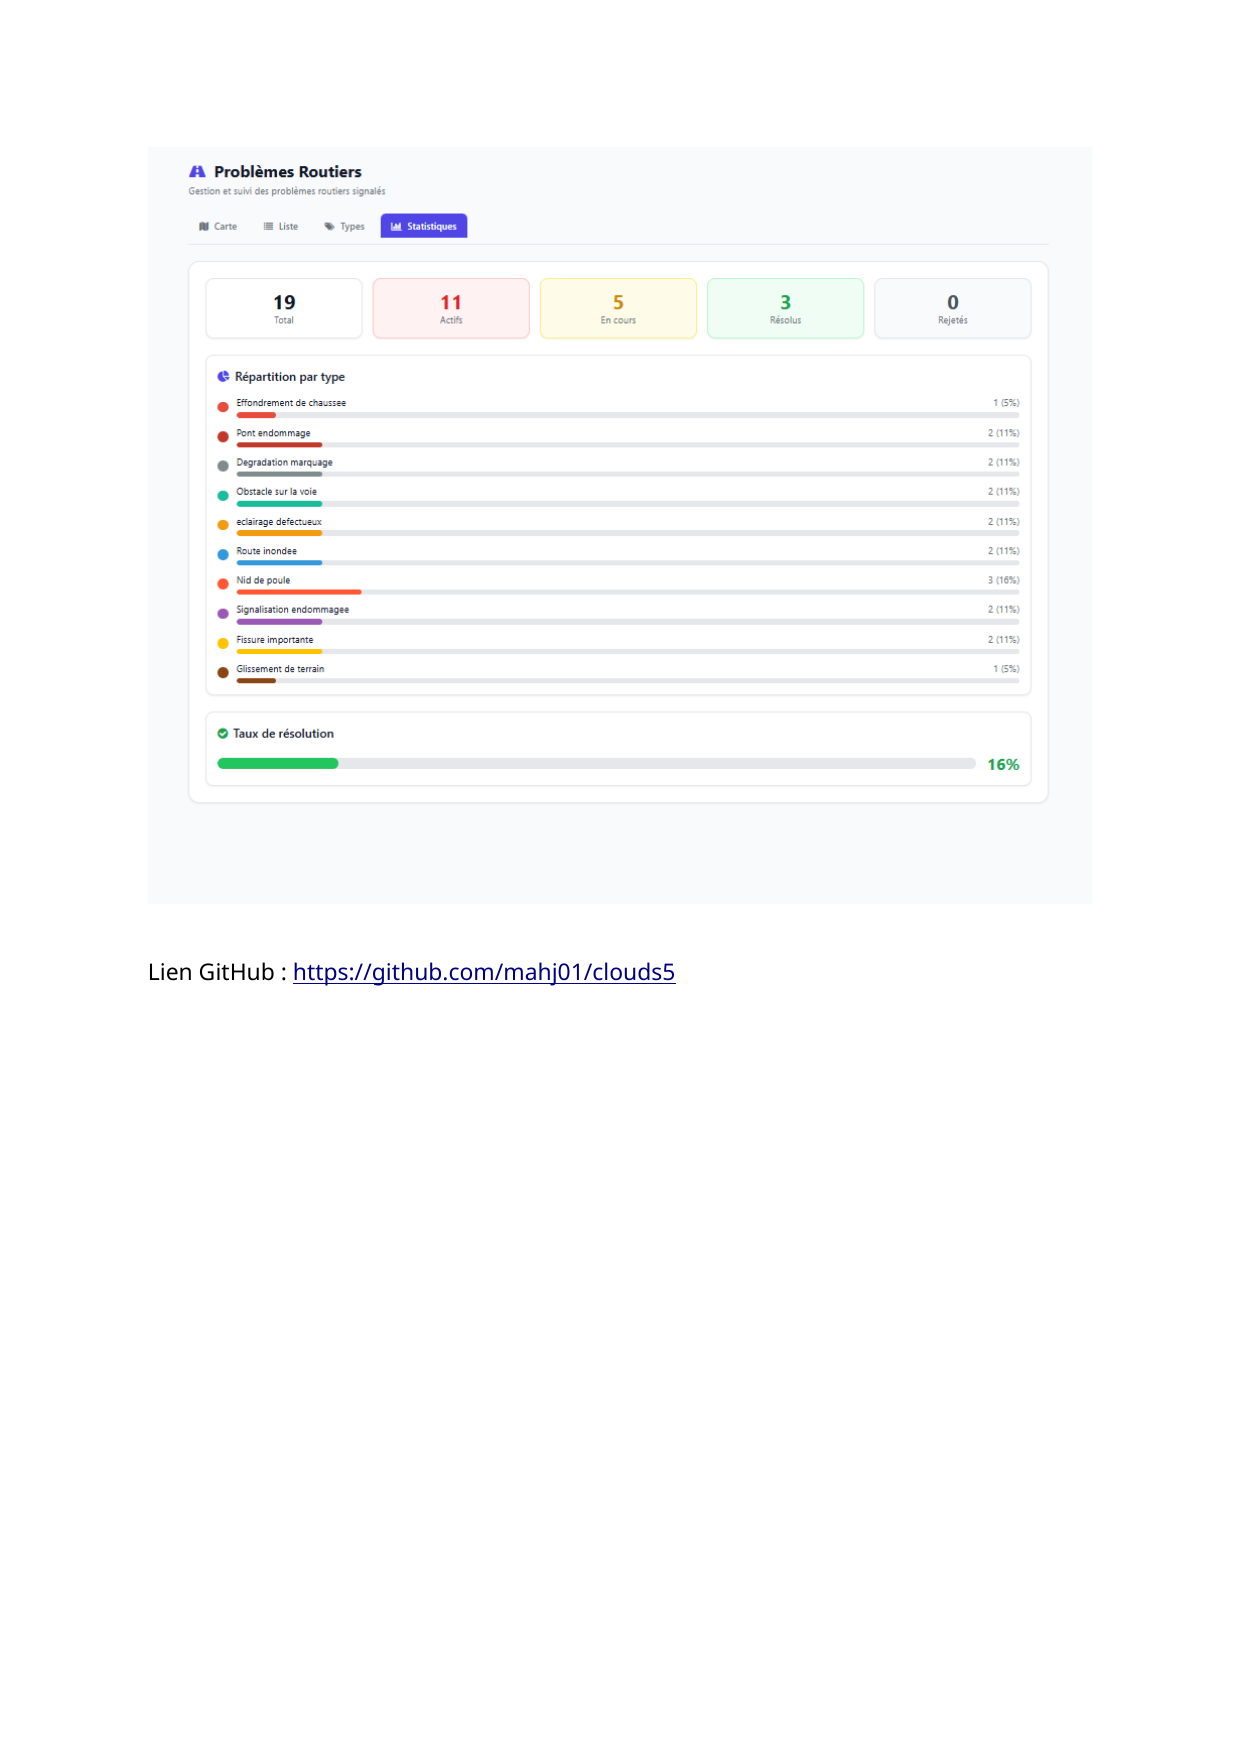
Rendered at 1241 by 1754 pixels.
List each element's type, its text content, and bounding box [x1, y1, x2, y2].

text Lien GitHub : https://github.com/mahj01/clouds5 [148, 956, 1093, 987]
picture [147, 147, 1093, 904]
